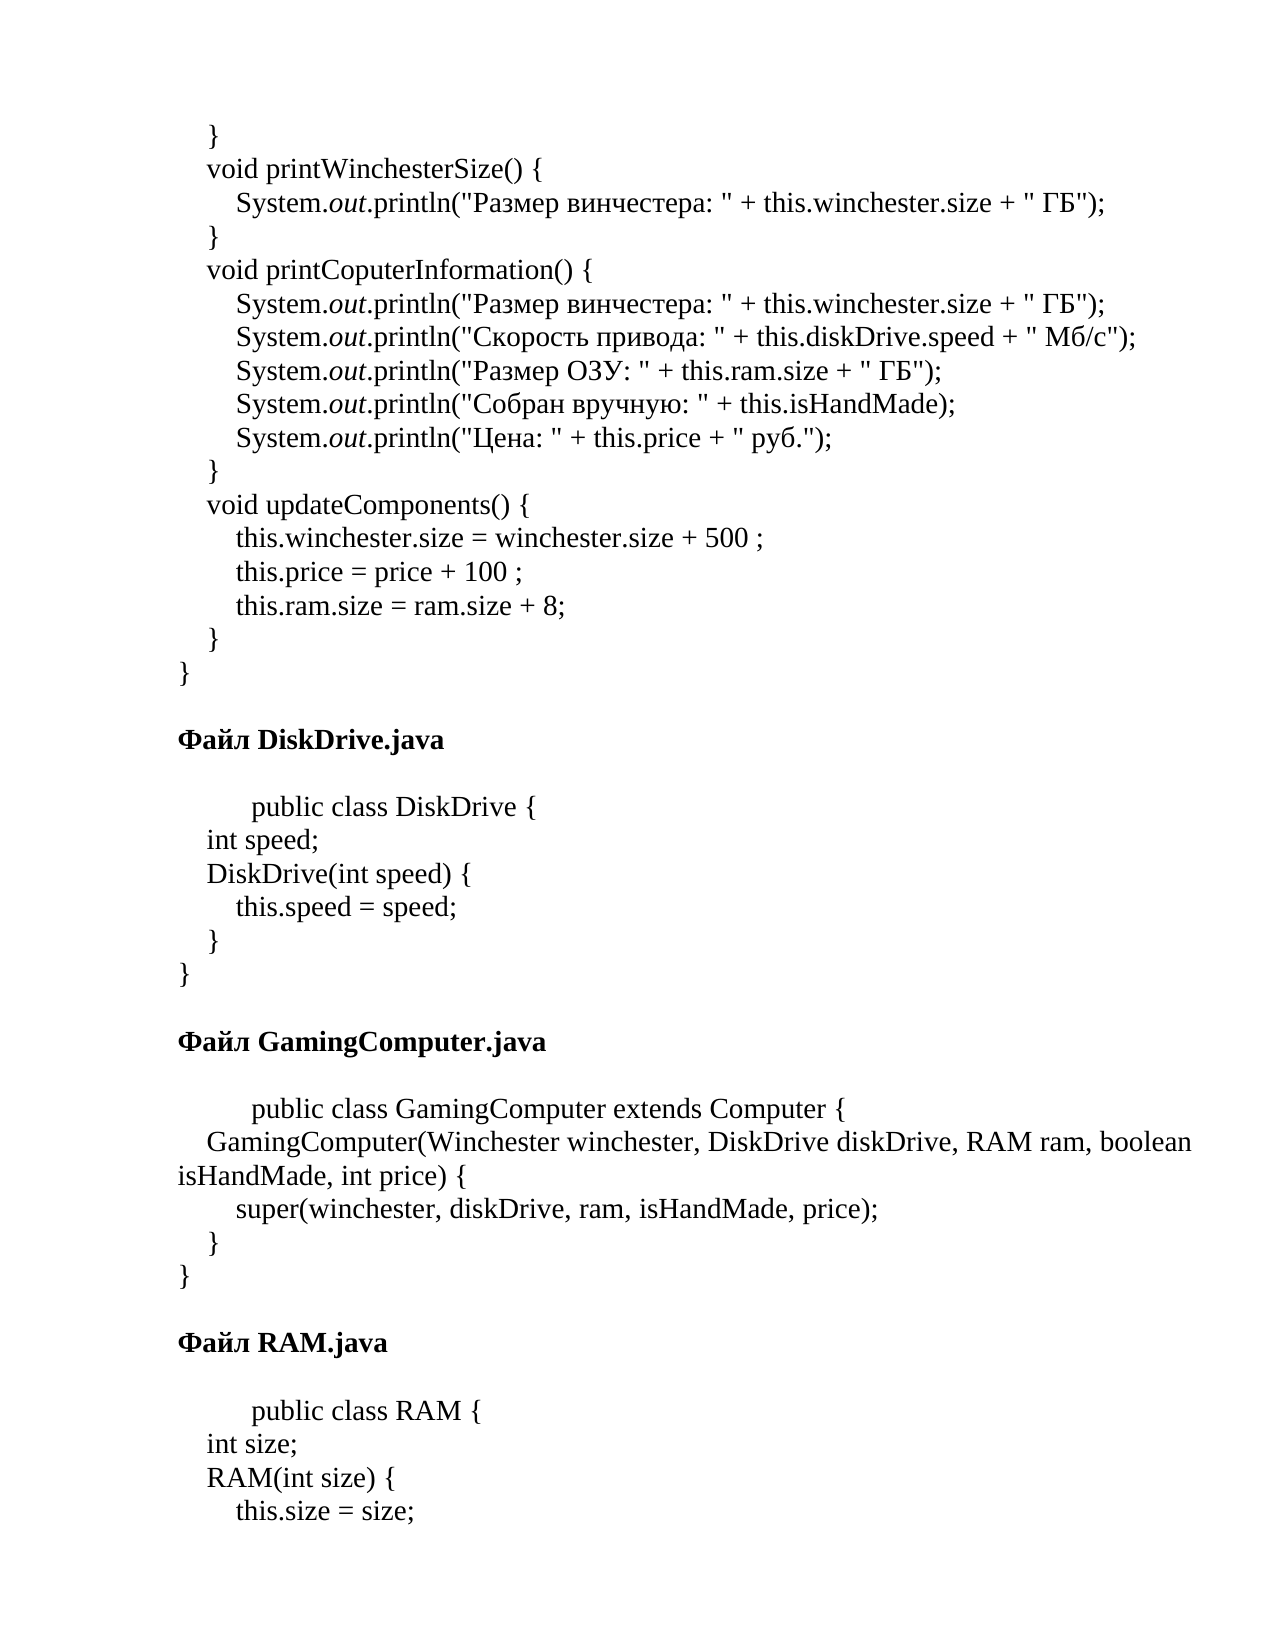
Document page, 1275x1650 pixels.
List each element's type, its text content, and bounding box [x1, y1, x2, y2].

text Файл DiskDrive.java [177, 722, 1216, 755]
text public class RAM { int size; RAM(int size) { this.size = size; [177, 1393, 1216, 1527]
text Файл GamingComputer.java [177, 1024, 1216, 1057]
text } void printWinchesterSize() { System.out.println("Размер винчестера: " + this.winchester.size + " ГБ"); } void printCoputerInformation() { System.out.println("Размер винчестера: " + this.winchester.size + " ГБ"); System.out.println("Скорость привода: " + this.diskDrive.speed + " Мб/с"); System.out.println("Размер ОЗУ: " + this.ram.size + " ГБ"); System.out.println("Собран вручную: " + this.isHandMade); System.out.println("Цена: " + this.price + " руб."); } void updateComponents() { this.winchester.size = winchester.size + 500 ; this.price = price + 100 ; this.ram.size = ram.size + 8; } } [177, 118, 1216, 688]
text Файл RAM.java [177, 1326, 1216, 1359]
text public class DiskDrive { int speed; DiskDrive(int speed) { this.speed = speed; } } [177, 789, 1216, 990]
text public class GamingComputer extends Computer { GamingComputer(Winchester winchester, DiskDrive diskDrive, RAM ram, boolean isHandMade, int price) { super(winchester, diskDrive, ram, isHandMade, price); } } [177, 1091, 1216, 1292]
